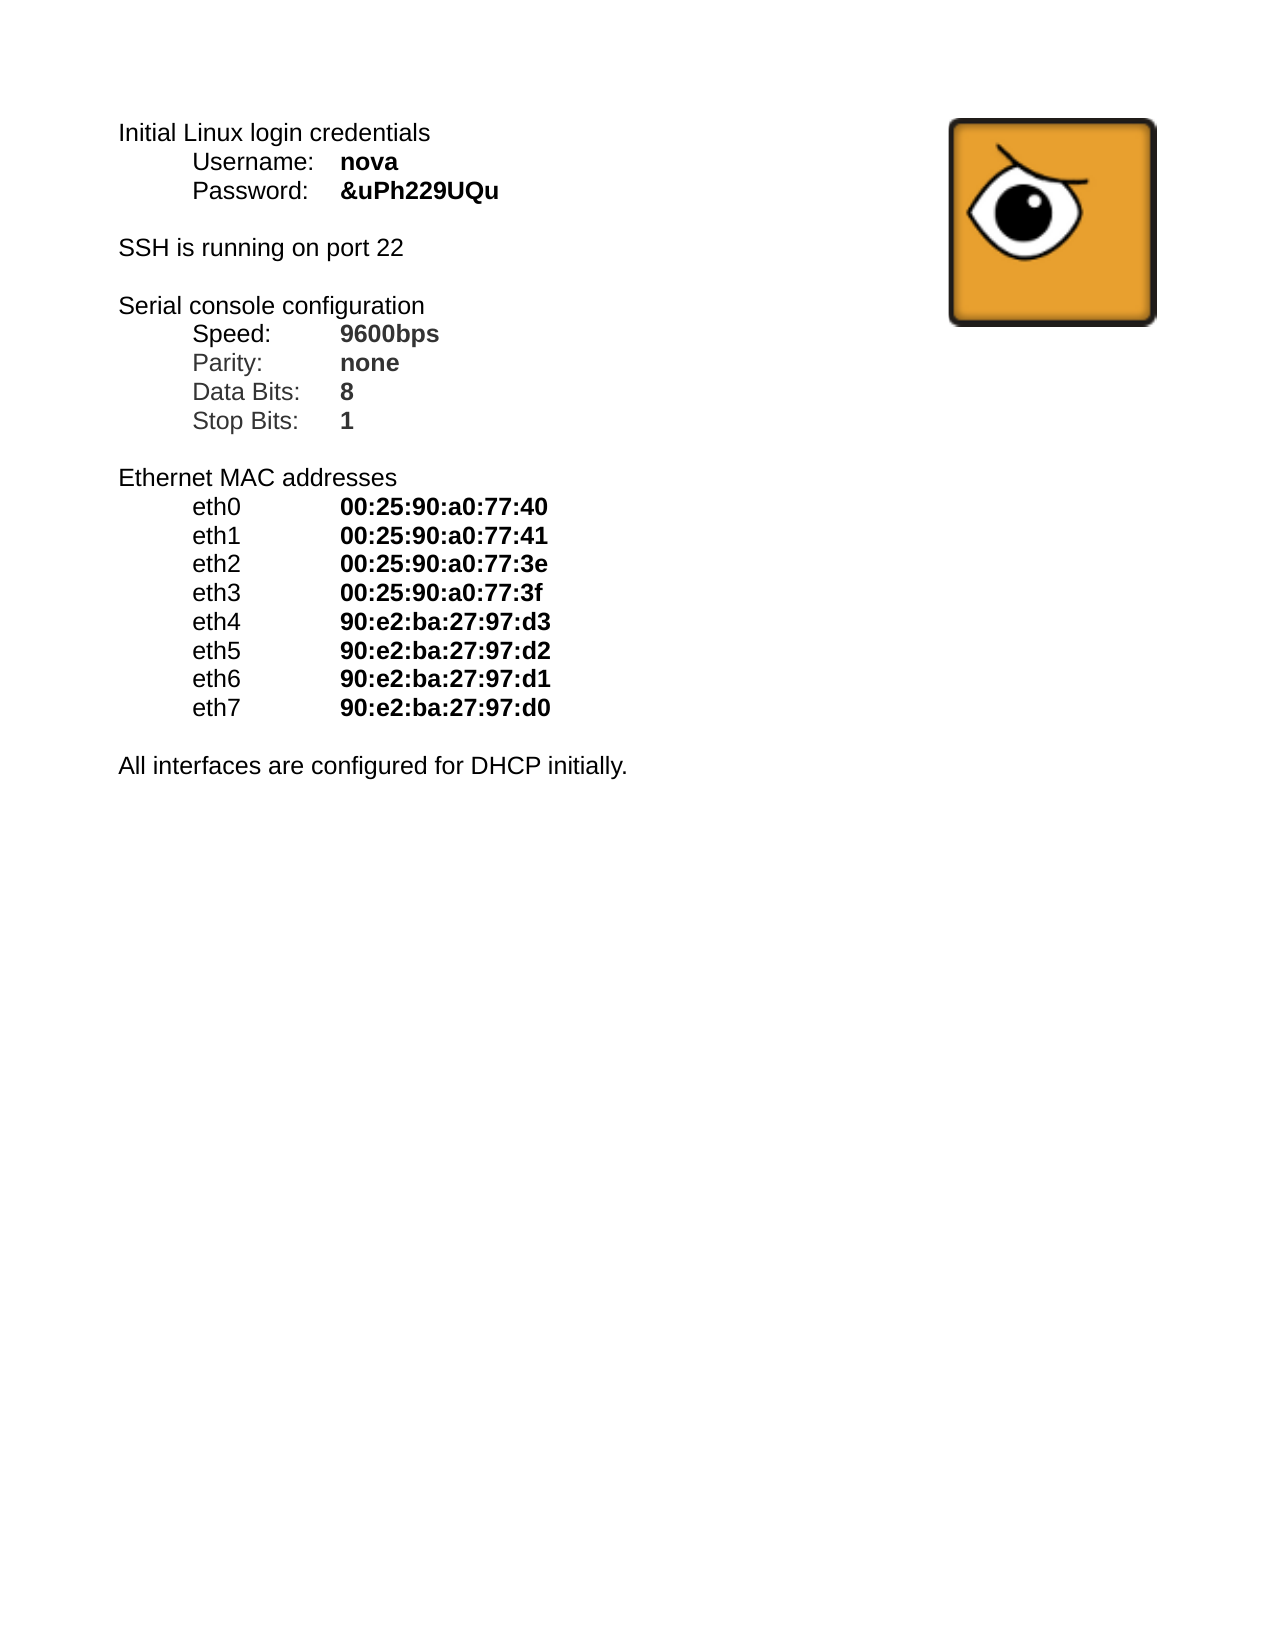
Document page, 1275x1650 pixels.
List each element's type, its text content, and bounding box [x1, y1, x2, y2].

text eth2 00:25:90:a0:77:3e [118, 549, 1157, 578]
text eth1 00:25:90:a0:77:41 [118, 521, 1157, 549]
text Serial console configuration [118, 291, 948, 319]
text eth5 90:e2:ba:27:97:d2 [118, 636, 1157, 664]
text eth6 90:e2:ba:27:97:d1 [118, 664, 1157, 693]
text Data Bits: 8 [118, 377, 1157, 406]
text Username: nova [118, 147, 948, 176]
text eth3 00:25:90:a0:77:3f [118, 578, 1157, 607]
text eth7 90:e2:ba:27:97:d0 [118, 693, 1157, 722]
text SSH is running on port 22 [118, 233, 948, 262]
text All interfaces are configured for DHCP initially. [118, 751, 1157, 779]
text Ethernet MAC addresses [118, 463, 1157, 492]
text Password: &uPh229UQu [118, 176, 948, 204]
text Speed: 9600bps [118, 319, 1157, 348]
picture [948, 118, 1157, 327]
text Initial Linux login credentials [118, 118, 948, 147]
text eth4 90:e2:ba:27:97:d3 [118, 607, 1157, 636]
text eth0 00:25:90:a0:77:40 [118, 492, 1157, 521]
text Stop Bits: 1 [118, 406, 1157, 434]
text Parity: none [118, 348, 1157, 377]
